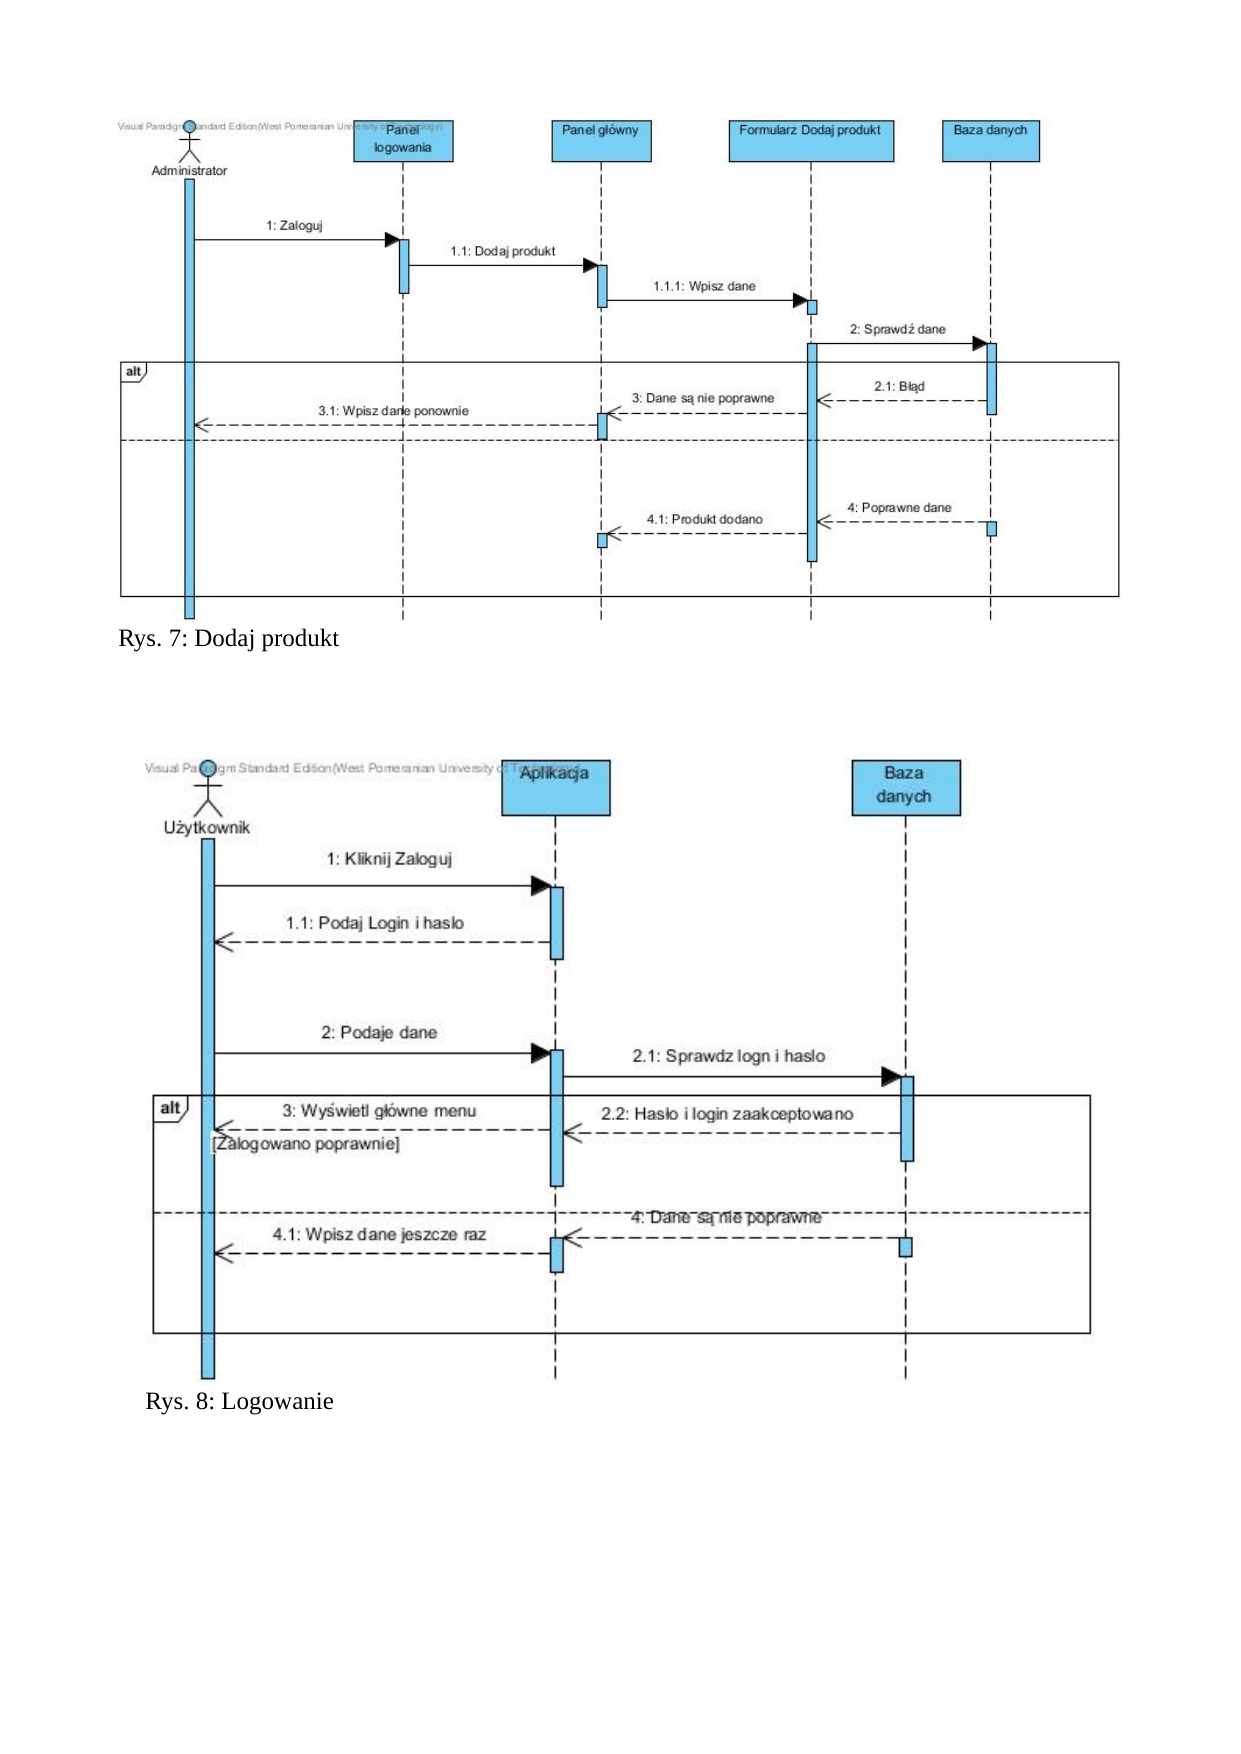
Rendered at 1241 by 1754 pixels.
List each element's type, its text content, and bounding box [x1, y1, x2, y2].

text Rys. 7: Dodaj produkt [118, 624, 1122, 652]
picture [118, 118, 1123, 624]
text Rys. 8: Logowanie [145, 1386, 1095, 1414]
picture [145, 757, 1096, 1386]
